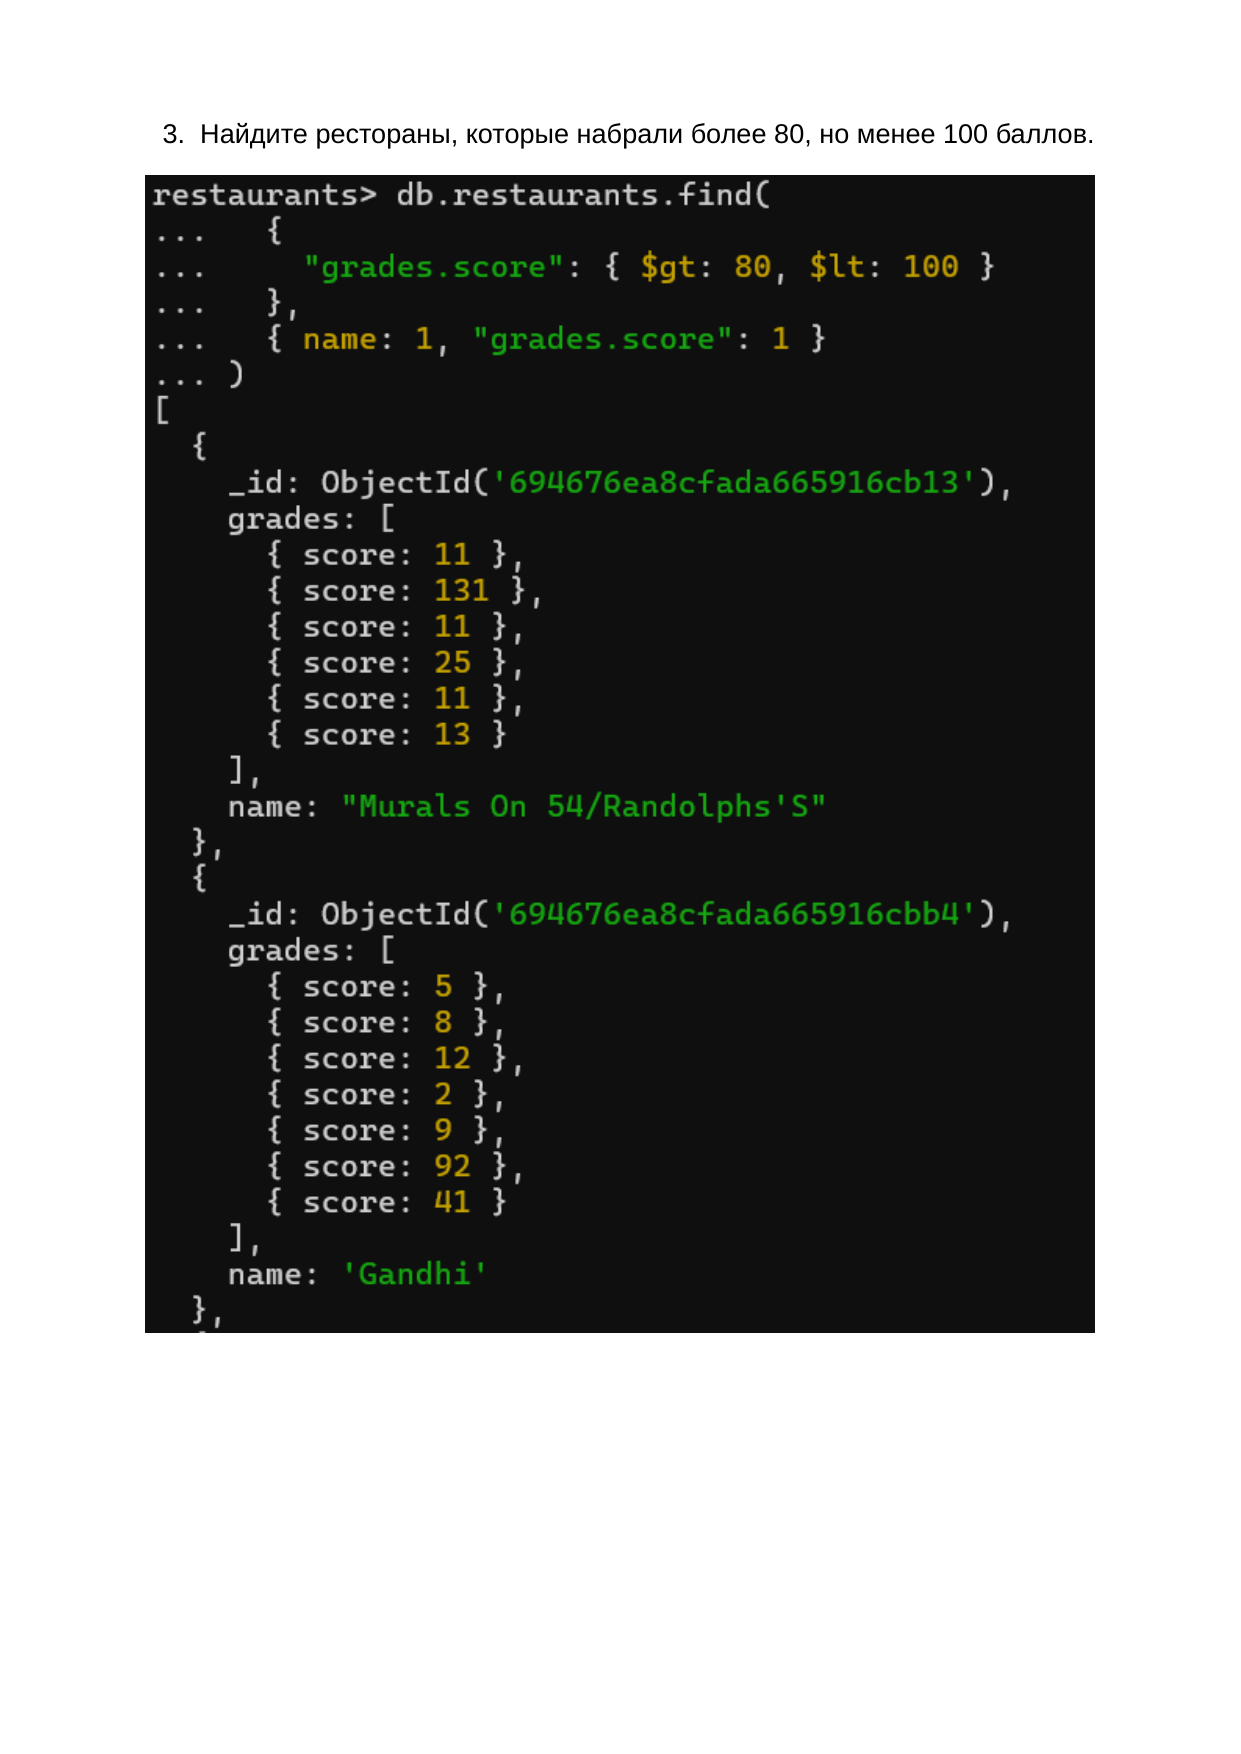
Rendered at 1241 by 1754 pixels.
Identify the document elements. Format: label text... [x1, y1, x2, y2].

list Найдите рестораны, которые набрали более 80, но менее 100 баллов. [162, 118, 1122, 149]
picture [145, 175, 1095, 1333]
